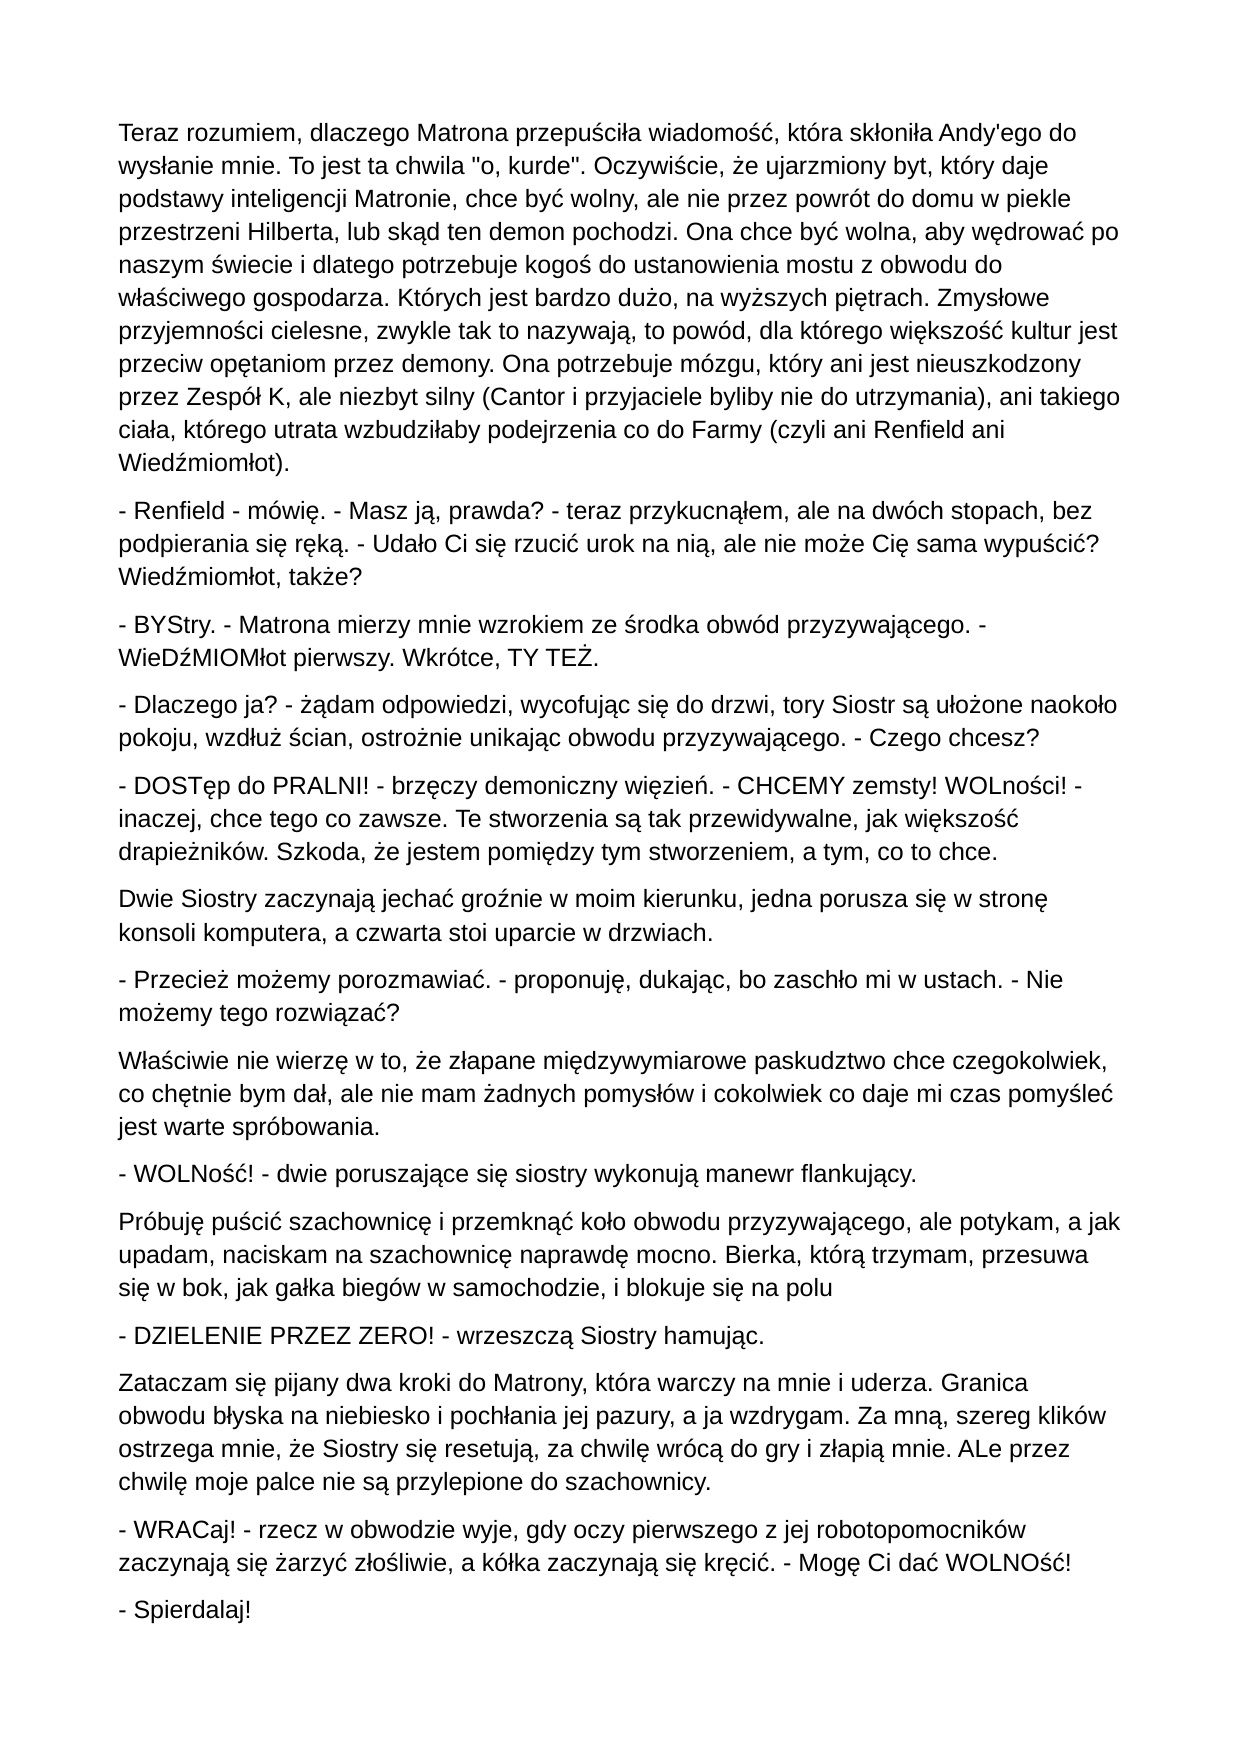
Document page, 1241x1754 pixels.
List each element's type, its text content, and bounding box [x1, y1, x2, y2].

text Teraz rozumiem, dlaczego Matrona przepuściła wiadomość, która skłoniła Andy'ego do wysłanie mnie. To jest ta chwila "o, kurde". Oczywiście, że ujarzmiony byt, który daje podstawy inteligencji Matronie, chce być wolny, ale nie przez powrót do domu w piekle przestrzeni Hilberta, lub skąd ten demon pochodzi. Ona chce być wolna, aby wędrować po naszym świecie i dlatego potrzebuje kogoś do ustanowienia mostu z obwodu do właściwego gospodarza. Których jest bardzo dużo, na wyższych piętrach. Zmysłowe przyjemności cielesne, zwykle tak to nazywają, to powód, dla którego większość kultur jest przeciw opętaniom przez demony. Ona potrzebuje mózgu, który ani jest nieuszkodzony przez Zespół K, ale niezbyt silny (Cantor i przyjaciele byliby nie do utrzymania), ani takiego ciała, którego utrata wzbudziłaby podejrzenia co do Farmy (czyli ani Renfield ani Wiedźmiomłot). [118, 118, 1122, 477]
text - Spierdalaj! [118, 1596, 1122, 1624]
text Właściwie nie wierzę w to, że złapane międzywymiarowe paskudztwo chce czegokolwiek, co chętnie bym dał, ale nie mam żadnych pomysłów i cokolwiek co daje mi czas pomyśleć jest warte spróbowania. [118, 1046, 1122, 1141]
text - DZIELENIE PRZEZ ZERO! - wrzeszczą Siostry hamując. [118, 1321, 1122, 1349]
text - BYStry. - Matrona mierzy mnie wzrokiem ze środka obwód przyzywającego. - WieDźMIOMłot pierwszy. Wkrótce, TY TEŻ. [118, 609, 1122, 671]
text - WRACaj! - rzecz w obwodzie wyje, gdy oczy pierwszego z jej robotopomocników zaczynają się żarzyć złośliwie, a kółka zaczynają się kręcić. - Mogę Ci dać WOLNOść! [118, 1515, 1122, 1577]
text - Renfield - mówię. - Masz ją, prawda? - teraz przykucnąłem, ale na dwóch stopach, bez podpierania się ręką. - Udało Ci się rzucić urok na nią, ale nie może Cię sama wypuścić? Wiedźmiomłot, także? [118, 496, 1122, 591]
text - Przecież możemy porozmawiać. - proponuję, dukając, bo zaschło mi w ustach. - Nie możemy tego rozwiązać? [118, 965, 1122, 1027]
text - Dlaczego ja? - żądam odpowiedzi, wycofując się do drzwi, tory Siostr są ułożone naokoło pokoju, wzdłuż ścian, ostrożnie unikając obwodu przyzywającego. - Czego chcesz? [118, 690, 1122, 752]
text Zataczam się pijany dwa kroki do Matrony, która warczy na mnie i uderza. Granica obwodu błyska na niebiesko i pochłania jej pazury, a ja wzdrygam. Za mną, szereg klików ostrzega mnie, że Siostry się resetują, za chwilę wrócą do gry i złapią mnie. ALe przez chwilę moje palce nie są przylepione do szachownicy. [118, 1368, 1122, 1496]
text - DOSTęp do PRALNI! - brzęczy demoniczny więzień. - CHCEMY zemsty! WOLności! - inaczej, chce tego co zawsze. Te stworzenia są tak przewidywalne, jak większość drapieżników. Szkoda, że jestem pomiędzy tym stworzeniem, a tym, co to chce. [118, 771, 1122, 866]
text Dwie Siostry zaczynają jechać groźnie w moim kierunku, jedna porusza się w stronę konsoli komputera, a czwarta stoi uparcie w drzwiach. [118, 884, 1122, 946]
text Próbuję puścić szachownicę i przemknąć koło obwodu przyzywającego, ale potykam, a jak upadam, naciskam na szachownicę naprawdę mocno. Bierka, którą trzymam, przesuwa się w bok, jak gałka biegów w samochodzie, i blokuje się na polu [118, 1207, 1122, 1302]
text - WOLNość! - dwie poruszające się siostry wykonują manewr flankujący. [118, 1159, 1122, 1188]
